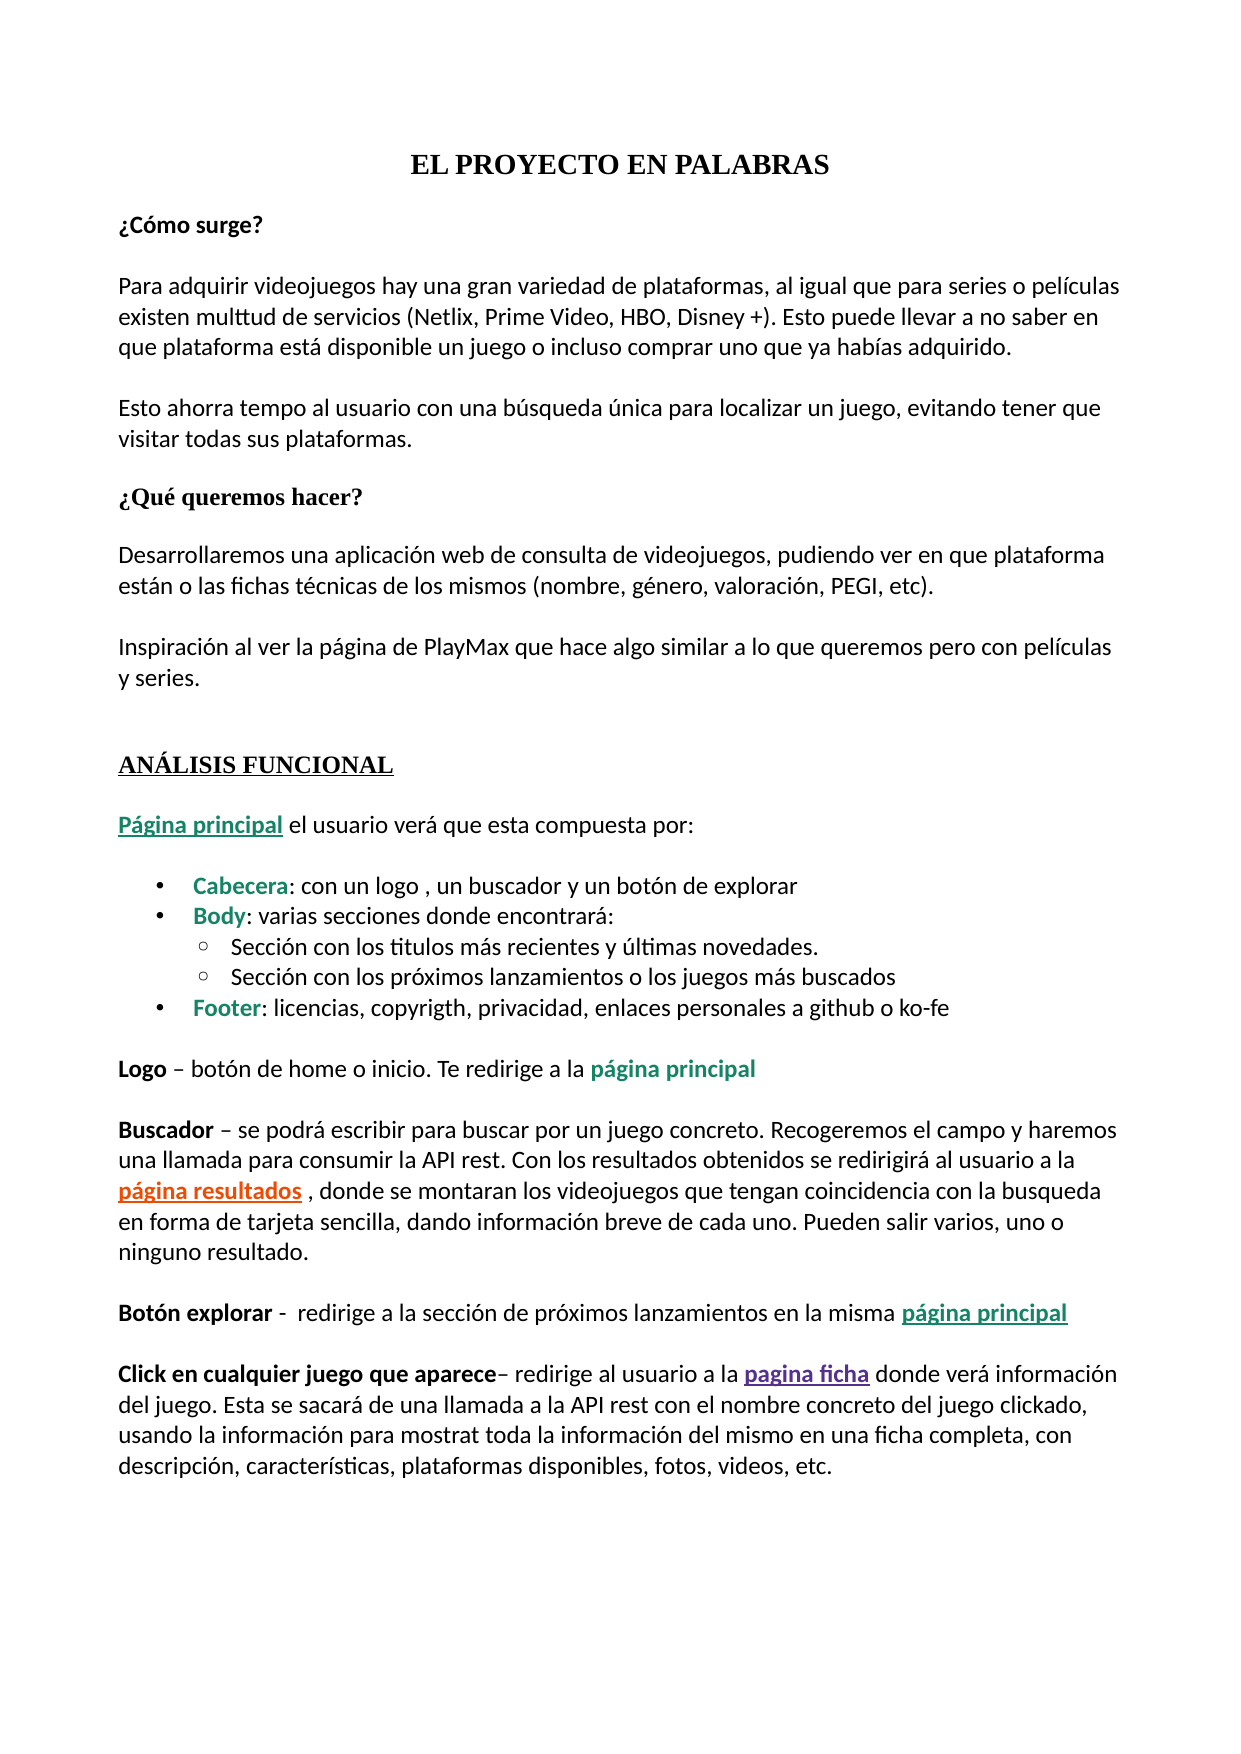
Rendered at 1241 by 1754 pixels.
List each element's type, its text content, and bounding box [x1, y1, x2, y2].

list Body: varias secciones donde encontrará: [156, 901, 1122, 931]
text visitar todas sus plataformas. [118, 423, 1122, 453]
text existen multtud de servicios (Netlix, Prime Video, HBO, Disney +). Esto puede llevar a no saber en [118, 301, 1122, 331]
text Esto ahorra tempo al usuario con una búsqueda única para localizar un juego, evitando tener que [118, 392, 1122, 423]
text Botón explorar - redirige a la sección de próximos lanzamientos en la misma página principal [118, 1297, 1122, 1328]
text Para adquirir videojuegos hay una gran variedad de plataformas, al igual que para series o películas [118, 270, 1122, 301]
list Cabecera: con un logo , un buscador y un botón de explorar [156, 870, 1122, 901]
text Logo – botón de home o inicio. Te redirige a la página principal [118, 1053, 1122, 1084]
text que plataforma está disponible un juego o incluso comprar uno que ya habías adquirido. [118, 331, 1122, 362]
list Footer: licencias, copyrigth, privacidad, enlaces personales a github o ko-fe [156, 992, 1122, 1023]
text ¿Cómo surge? [118, 209, 1122, 240]
text ¿Qué queremos hacer? [118, 482, 1122, 511]
text ANÁLISIS FUNCIONAL [118, 750, 1122, 778]
list Sección con los próximos lanzamientos o los juegos más buscados [193, 962, 1122, 992]
text Inspiración al ver la página de PlayMax que hace algo similar a lo que queremos pero con películas y series. [118, 631, 1122, 692]
text Buscador – se podrá escribir para buscar por un juego concreto. Recogeremos el campo y haremos una llamada para consumir la API rest. Con los resultados obtenidos se redirigirá al usuario a la página resultados , donde se montaran los videojuegos que tengan coincidencia con la busqueda en forma de tarjeta sencilla, dando información breve de cada uno. Pueden salir varios, uno o ninguno resultado. [118, 1114, 1122, 1267]
list Sección con los titulos más recientes y últimas novedades. [193, 931, 1122, 962]
text EL PROYECTO EN PALABRAS [118, 147, 1122, 180]
text están o las fichas técnicas de los mismos (nombre, género, valoración, PEGI, etc). [118, 570, 1122, 601]
text Desarrollaremos una aplicación web de consulta de videojuegos, pudiendo ver en que plataforma [118, 539, 1122, 570]
text Página principal el usuario verá que esta compuesta por: [118, 809, 1122, 839]
text Click en cualquier juego que aparece– redirige al usuario a la pagina ficha donde verá información del juego. Esta se sacará de una llamada a la API rest con el nombre concreto del juego clickado, usando la información para mostrat toda la información del mismo en una ficha completa, con descripción, características, plataformas disponibles, fotos, videos, etc. [118, 1358, 1122, 1480]
